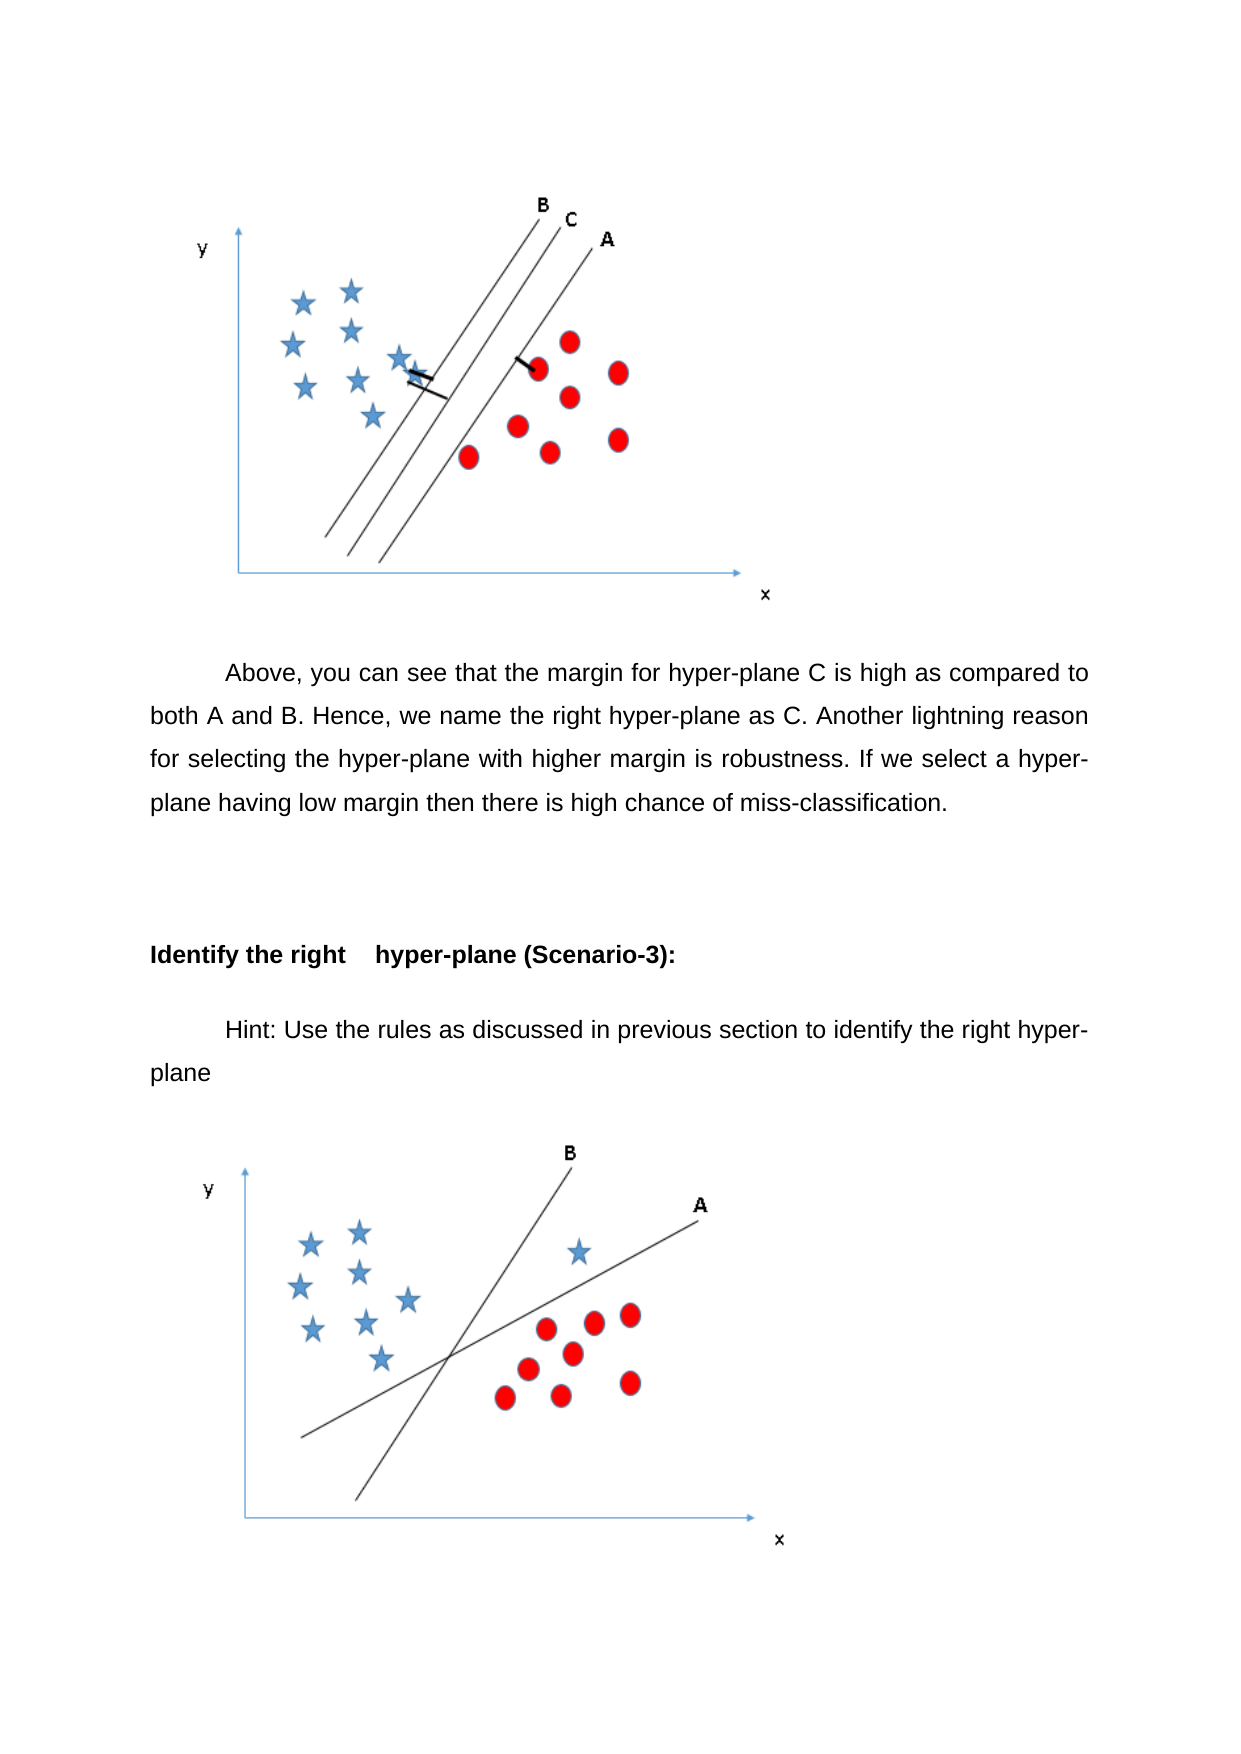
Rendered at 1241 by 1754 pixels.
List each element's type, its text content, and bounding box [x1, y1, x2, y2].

text Hint: Use the rules as discussed in previous section to identify the right hyper-plane [150, 1015, 1090, 1565]
picture [150, 150, 784, 612]
picture [150, 1099, 797, 1560]
text Identify the right hyper-plane (Scenario-3): [150, 940, 1090, 969]
text Above, you can see that the margin for hyper-plane C is high as compared to both A and B. Hence, we name the right hyper-plane as C. Another lightning reason for selecting the hyper-plane with higher margin is robustness. If we select a hyper-plane having low margin then there is high chance of miss-classification. [150, 658, 1090, 816]
